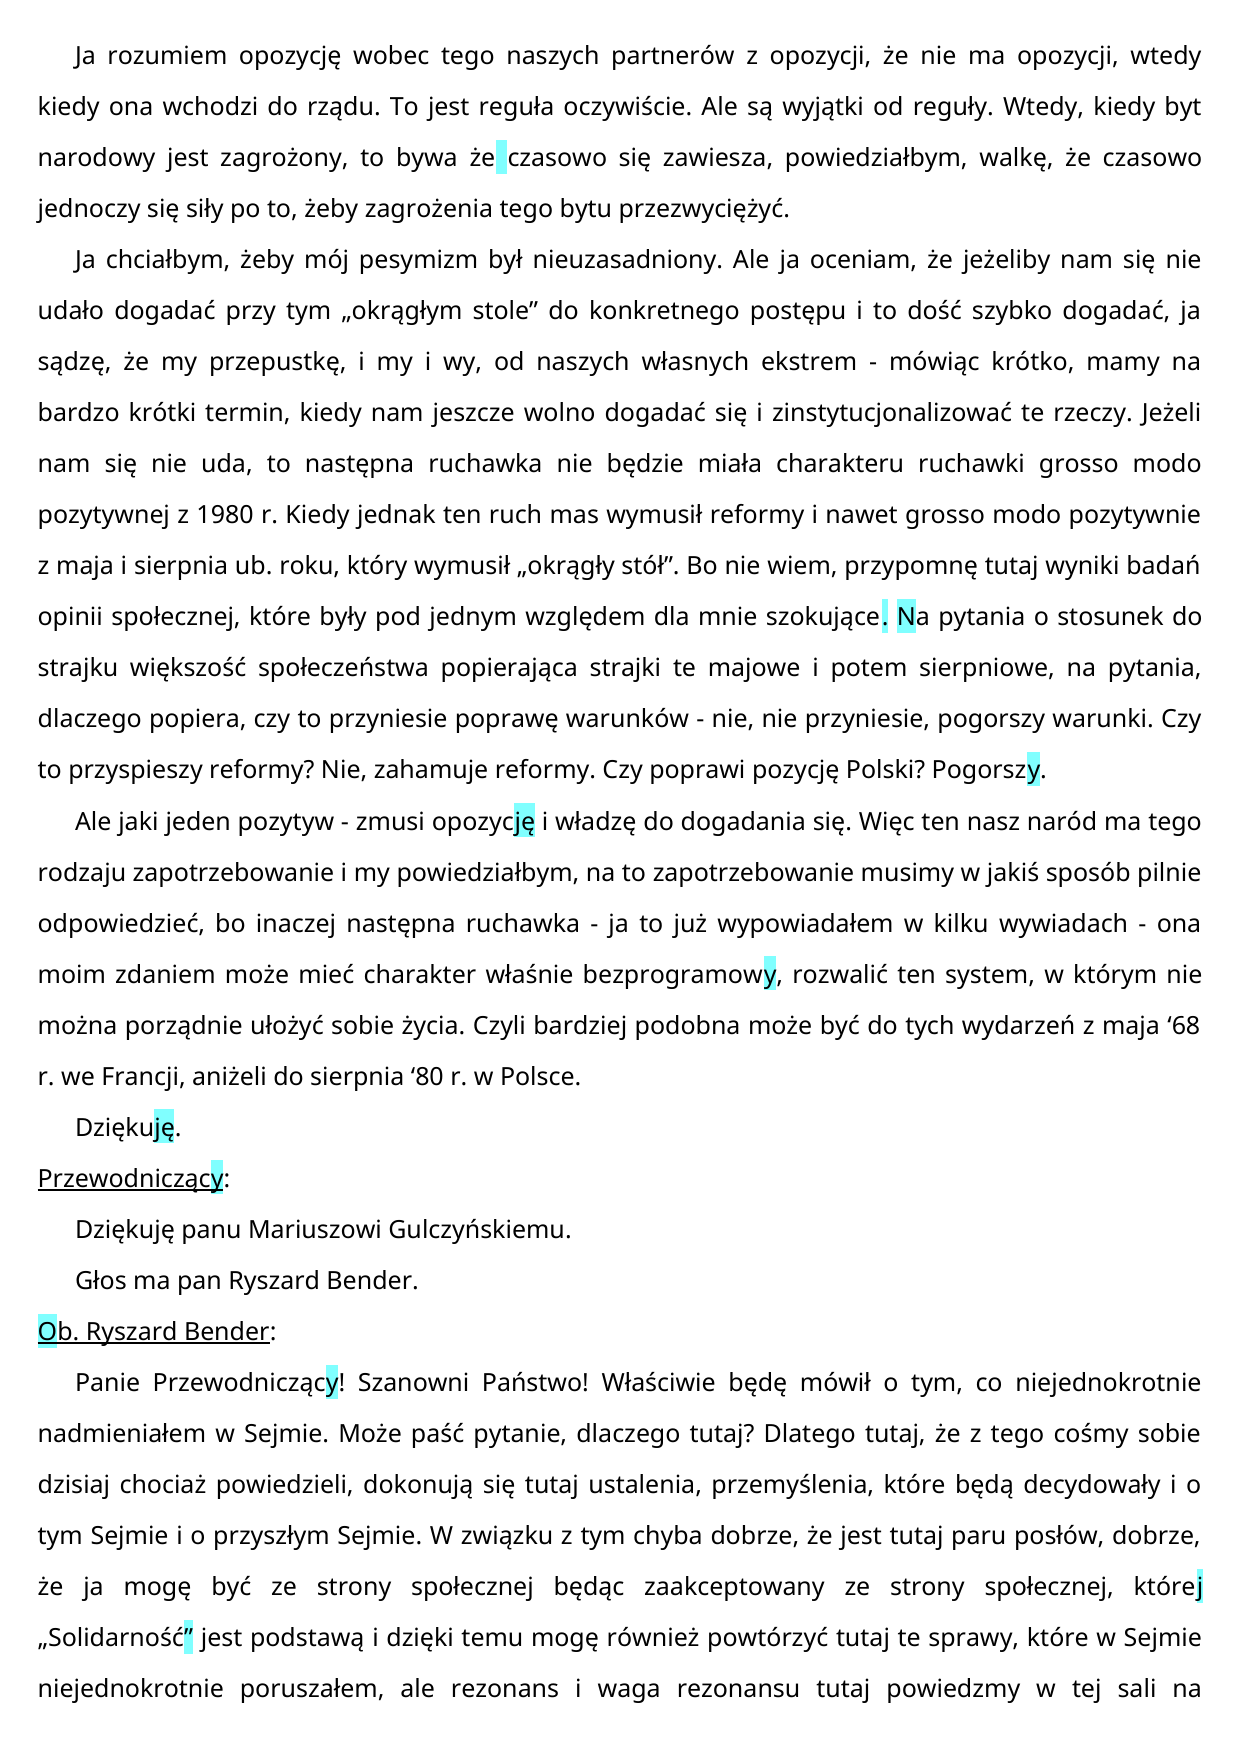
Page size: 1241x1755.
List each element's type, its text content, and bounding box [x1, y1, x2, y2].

text Ja chciałbym, żeby mój pesymizm był nieuzasadniony. Ale ja oceniam, że jeżeliby nam się nie udało dogadać przy tym „okrągłym stole” do konkretnego postępu i to dość szybko dogadać, ja sądzę, że my przepustkę, i my i wy, od naszych własnych ekstrem - mówiąc krótko, mamy na bardzo krótki termin, kiedy nam jeszcze wolno dogadać się i zinstytucjonalizować te rzeczy. Jeżeli nam się nie uda, to następna ruchawka nie będzie miała charakteru ruchawki grosso modo pozytywnej z 1980 r. Kiedy jednak ten ruch mas wymusił reformy i nawet grosso modo pozytywnie z maja i sierpnia ub. roku, który wymusił „okrągły stół”. Bo nie wiem, przypomnę tutaj wyniki badań opinii społecznej, które były pod jednym względem dla mnie szokujące. Na pytania o stosunek do strajku większość społeczeństwa popierająca strajki te majowe i potem sierpniowe, na pytania, dlaczego popiera, czy to przyniesie poprawę warunków - nie, nie przyniesie, pogorszy warunki. Czy to przyspieszy reformy? Nie, zahamuje reformy. Czy poprawi pozycję Polski? Pogorszy. [37, 242, 1203, 786]
text Ob. Ryszard Bender: [37, 1313, 1203, 1348]
text Ja rozumiem opozycję wobec tego naszych partnerów z opozycji, że nie ma opozycji, wtedy kiedy ona wchodzi do rządu. To jest reguła oczywiście. Ale są wyjątki od reguły. Wtedy, kiedy byt narodowy jest zagrożony, to bywa że czasowo się zawiesza, powiedziałbym, walkę, że czasowo jednoczy się siły po to, żeby zagrożenia tego bytu przezwyciężyć. [37, 37, 1203, 225]
text Dziękuję panu Mariuszowi Gulczyńskiemu. [37, 1211, 1203, 1246]
text Przewodniczący: [37, 1160, 1203, 1194]
text Panie Przewodniczący! Szanowni Państwo! Właściwie będę mówił o tym, co niejednokrotnie nadmieniałem w Sejmie. Może paść pytanie, dlaczego tutaj? Dlatego tutaj, że z tego cośmy sobie dzisiaj chociaż powiedzieli, dokonują się tutaj ustalenia, przemyślenia, które będą decydowały i o tym Sejmie i o przyszłym Sejmie. W związku z tym chyba dobrze, że jest tutaj paru posłów, dobrze, że ja mogę być ze strony społecznej będąc zaakceptowany ze strony społecznej, której „Solidarność” jest podstawą i dzięki temu mogę również powtórzyć tutaj te sprawy, które w Sejmie niejednokrotnie poruszałem, ale rezonans i waga rezonansu tutaj powiedzmy w tej sali na [37, 1364, 1203, 1705]
text Głos ma pan Ryszard Bender. [37, 1262, 1203, 1297]
text Dziękuję. [37, 1109, 1203, 1143]
text Ale jaki jeden pozytyw - zmusi opozycję i władzę do dogadania się. Więc ten nasz naród ma tego rodzaju zapotrzebowanie i my powiedziałbym, na to zapotrzebowanie musimy w jakiś sposób pilnie odpowiedzieć, bo inaczej następna ruchawka - ja to już wypowiadałem w kilku wywiadach - ona moim zdaniem może mieć charakter właśnie bezprogramowy, rozwalić ten system, w którym nie można porządnie ułożyć sobie życia. Czyli bardziej podobna może być do tych wydarzeń z maja ‘68 r. we Francji, aniżeli do sierpnia ‘80 r. w Polsce. [37, 803, 1203, 1092]
